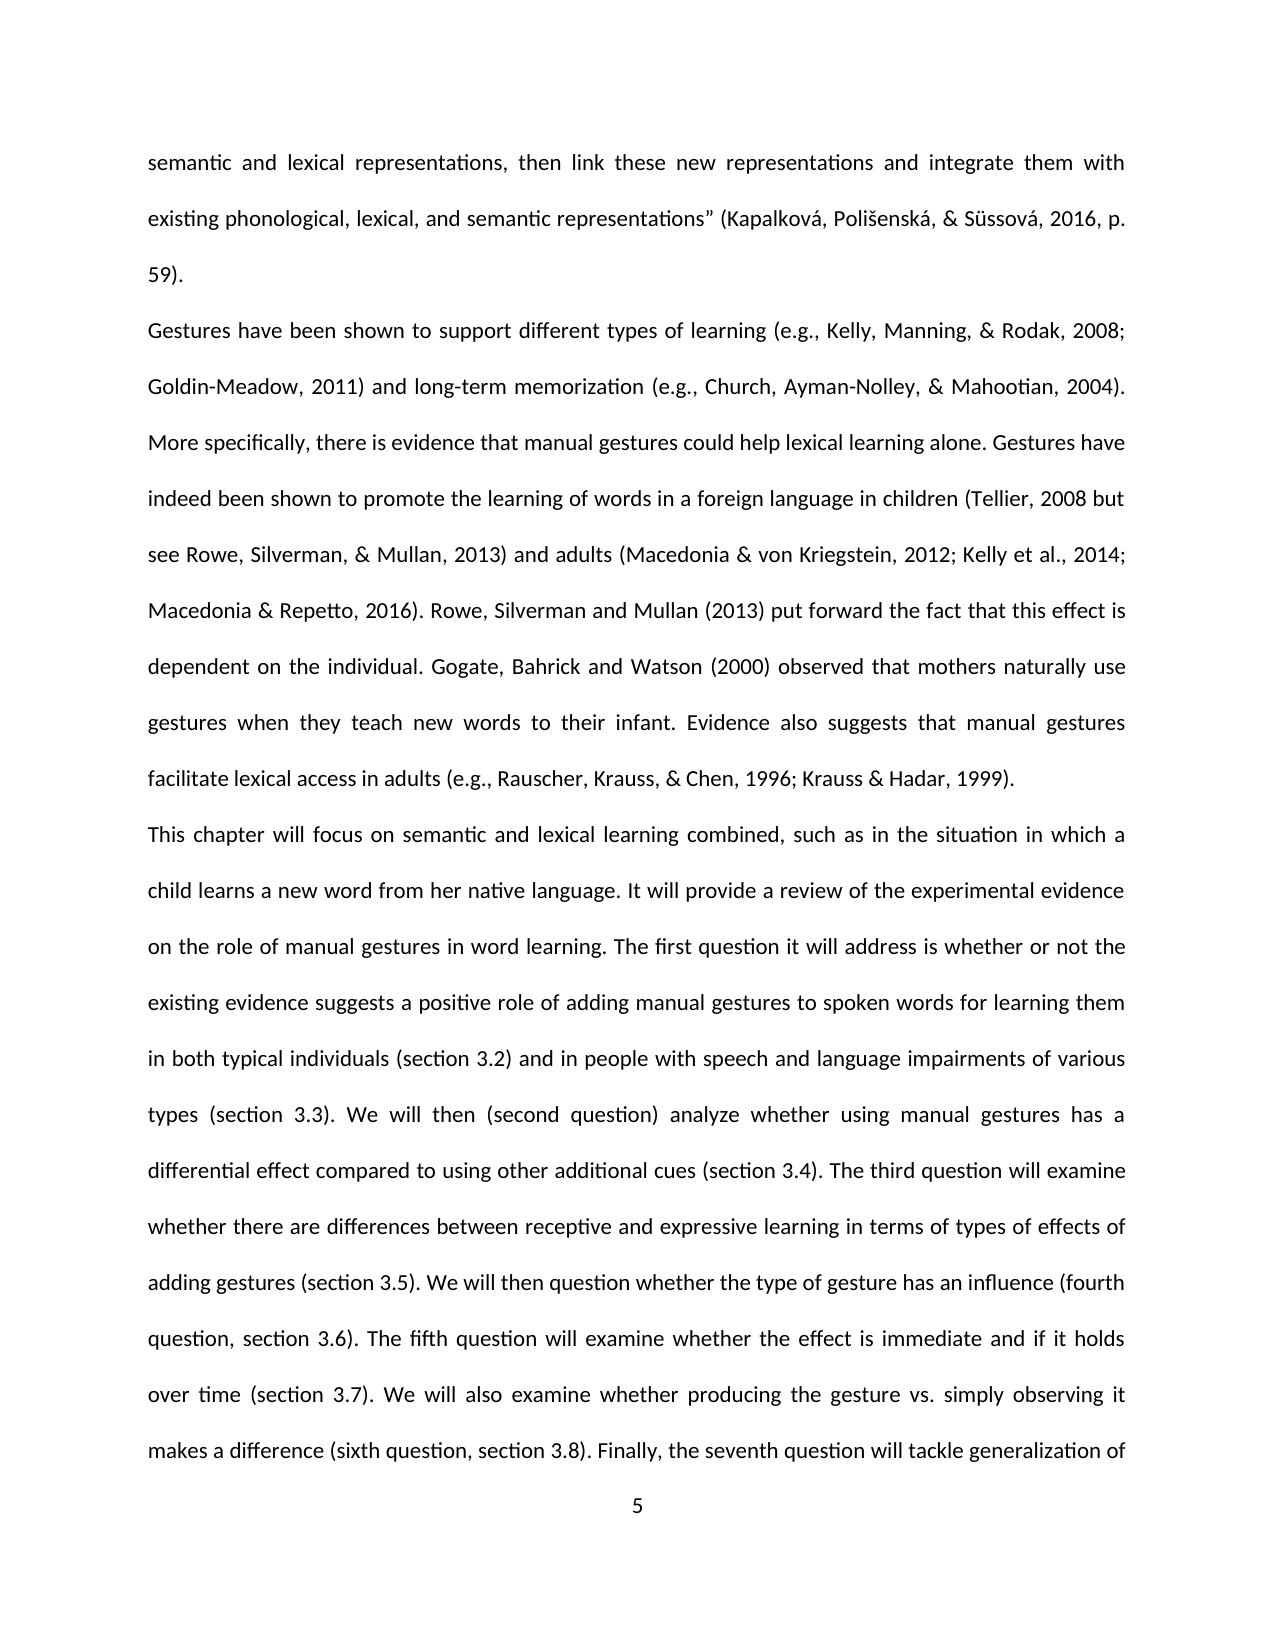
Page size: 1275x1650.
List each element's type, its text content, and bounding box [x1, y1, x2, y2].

text semantic and lexical representations, then link these new representations and integrate them with existing phonological, lexical, and semantic representations” (Kapalková, Polišenská, & Süssová, 2016, p. 59). [148, 148, 1127, 288]
text This chapter will focus on semantic and lexical learning combined, such as in the situation in which a child learns a new word from her native language. It will provide a review of the experimental evidence on the role of manual gestures in word learning. The first question it will address is whether or not the existing evidence suggests a positive role of adding manual gestures to spoken words for learning them in both typical individuals (section 3.2) and in people with speech and language impairments of various types (section 3.3). We will then (second question) analyze whether using manual gestures has a differential effect compared to using other additional cues (section 3.4). The third question will examine whether there are differences between receptive and expressive learning in terms of types of effects of adding gestures (section 3.5). We will then question whether the type of gesture has an influence (fourth question, section 3.6). The fifth question will examine whether the effect is immediate and if it holds over time (section 3.7). We will also examine whether producing the gesture vs. simply observing it makes a difference (sixth question, section 3.8). Finally, the seventh question will tackle generalization of [148, 820, 1127, 1464]
text Gestures have been shown to support different types of learning (e.g., Kelly, Manning, & Rodak, 2008; Goldin-Meadow, 2011) and long-term memorization (e.g., Church, Ayman-Nolley, & Mahootian, 2004). More specifically, there is evidence that manual gestures could help lexical learning alone. Gestures have indeed been shown to promote the learning of words in a foreign language in children (Tellier, 2008 but see Rowe, Silverman, & Mullan, 2013) and adults (Macedonia & von Kriegstein, 2012; Kelly et al., 2014; Macedonia & Repetto, 2016). Rowe, Silverman and Mullan (2013) put forward the fact that this effect is dependent on the individual. Gogate, Bahrick and Watson (2000) observed that mothers naturally use gestures when they teach new words to their infant. Evidence also suggests that manual gestures facilitate lexical access in adults (e.g., Rauscher, Krauss, & Chen, 1996; Krauss & Hadar, 1999). [148, 316, 1127, 792]
